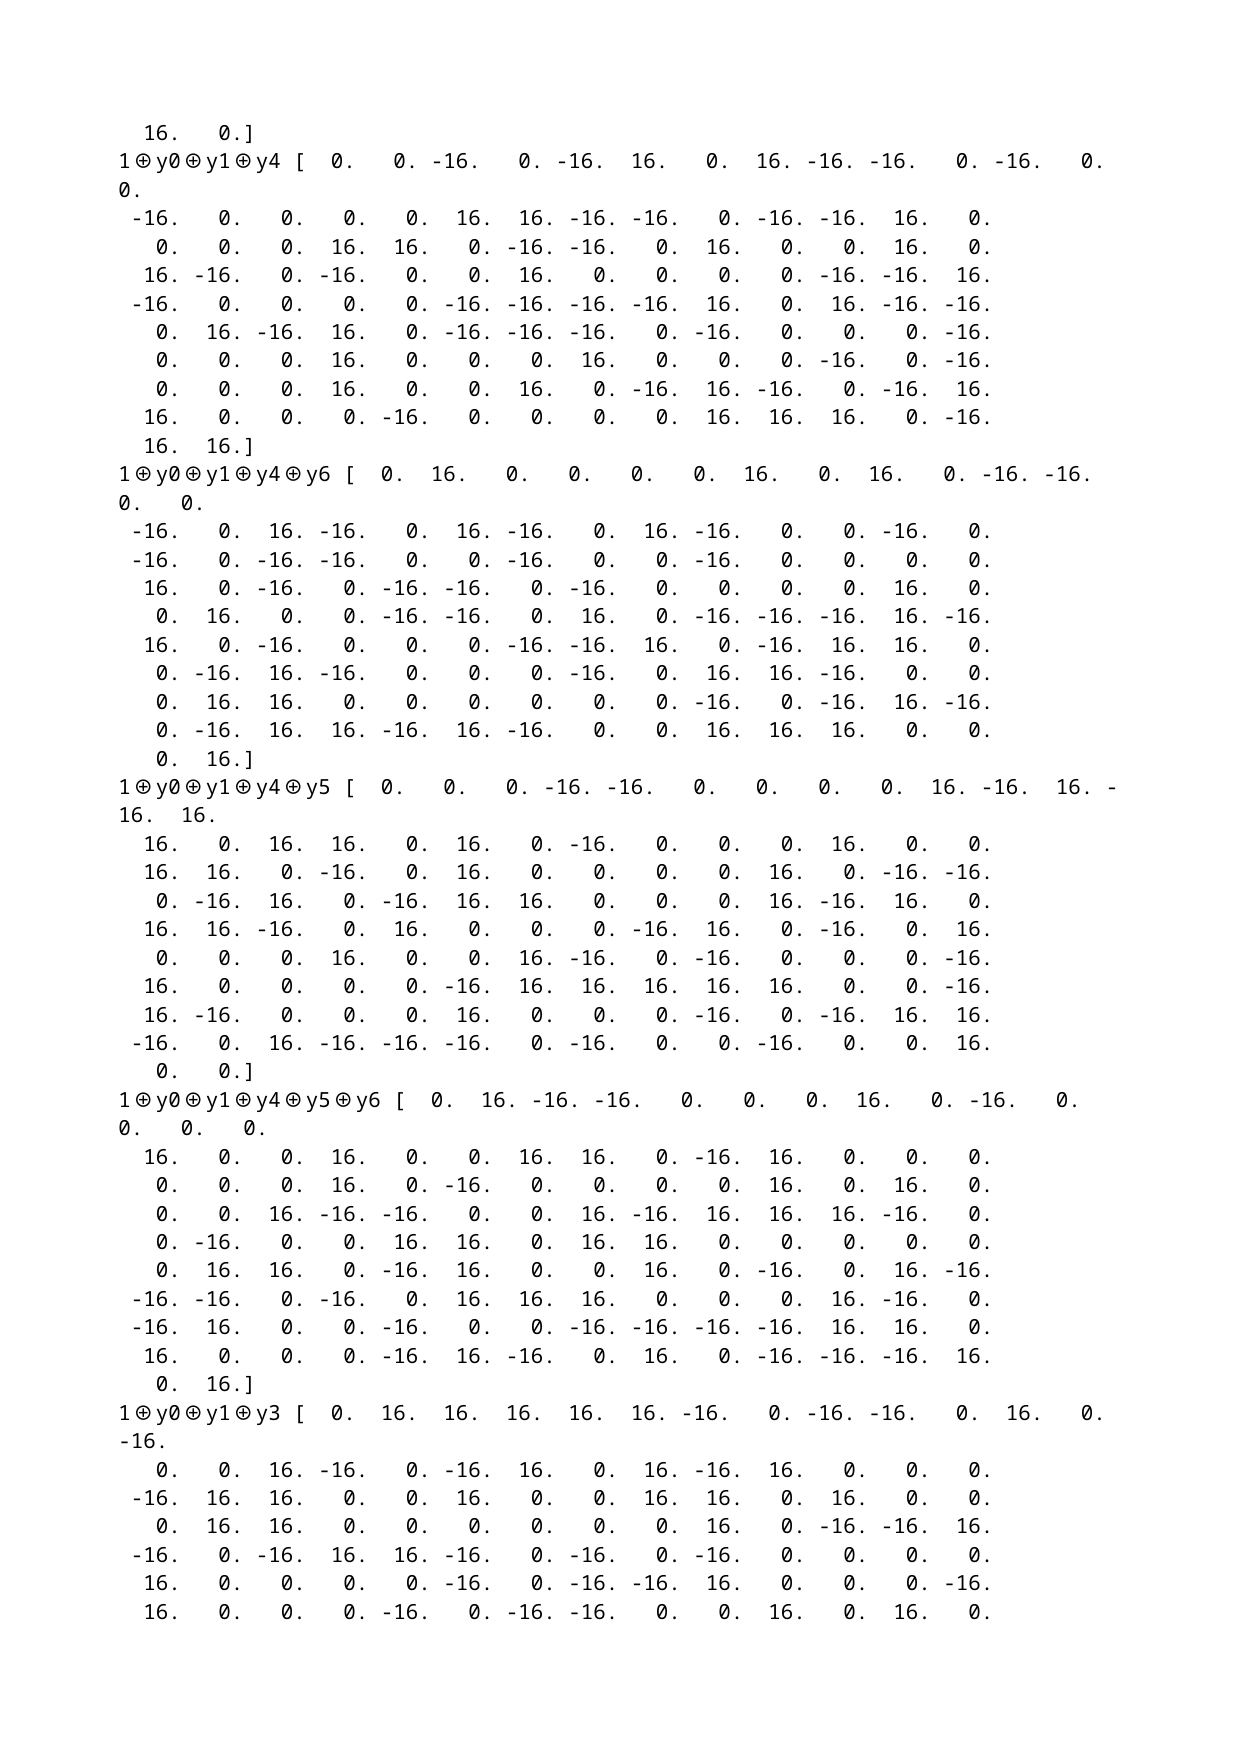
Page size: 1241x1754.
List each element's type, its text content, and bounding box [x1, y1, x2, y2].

text -16. 0. -16. -16. 0. 0. -16. 0. 0. -16. 0. 0. 0. 0. [118, 545, 1122, 573]
text 16. 0. 0. 0. -16. 16. -16. 0. 16. 0. -16. -16. -16. 16. [118, 1341, 1122, 1369]
text 0. 0. 0. 16. 0. 0. 16. 0. -16. 16. -16. 0. -16. 16. [118, 374, 1122, 402]
text 0. 0. 0. 16. 0. 0. 16. -16. 0. -16. 0. 0. 0. -16. [118, 943, 1122, 971]
text -16. 16. 16. 0. 0. 16. 0. 0. 16. 16. 0. 16. 0. 0. [118, 1483, 1122, 1512]
text -16. 0. 0. 0. 0. -16. -16. -16. -16. 16. 0. 16. -16. -16. [118, 289, 1122, 317]
text 16. 0. -16. 0. 0. 0. -16. -16. 16. 0. -16. 16. 16. 0. [118, 630, 1122, 658]
text 0. 0. 16. -16. -16. 0. 0. 16. -16. 16. 16. 16. -16. 0. [118, 1199, 1122, 1227]
text 16. 0. -16. 0. -16. -16. 0. -16. 0. 0. 0. 0. 16. 0. [118, 573, 1122, 602]
text 0. 16. -16. 16. 0. -16. -16. -16. 0. -16. 0. 0. 0. -16. [118, 317, 1122, 346]
text 16. 0. 0. 0. -16. 0. 0. 0. 0. 16. 16. 16. 0. -16. [118, 402, 1122, 431]
text 16. 16. -16. 0. 16. 0. 0. 0. -16. 16. 0. -16. 0. 16. [118, 914, 1122, 943]
text 0. -16. 16. 16. -16. 16. -16. 0. 0. 16. 16. 16. 0. 0. [118, 715, 1122, 744]
text 16. -16. 0. -16. 0. 0. 16. 0. 0. 0. 0. -16. -16. 16. [118, 260, 1122, 289]
text 0. -16. 16. 0. -16. 16. 16. 0. 0. 0. 16. -16. 16. 0. [118, 886, 1122, 914]
text 16. 0. 0. 0. 0. -16. 16. 16. 16. 16. 16. 0. 0. -16. [118, 971, 1122, 1000]
text 0. -16. 16. -16. 0. 0. 0. -16. 0. 16. 16. -16. 0. 0. [118, 658, 1122, 687]
text 0. 16. 16. 0. 0. 0. 0. 0. 0. -16. 0. -16. 16. -16. [118, 687, 1122, 715]
text 16. 16.] [118, 431, 1122, 459]
text 16. 0. 16. 16. 0. 16. 0. -16. 0. 0. 0. 16. 0. 0. [118, 829, 1122, 857]
text 1⊕y0⊕y1⊕y4⊕y6 [ 0. 16. 0. 0. 0. 0. 16. 0. 16. 0. -16. -16. 0. 0. [118, 459, 1122, 516]
text 16. -16. 0. 0. 0. 16. 0. 0. 0. -16. 0. -16. 16. 16. [118, 1000, 1122, 1028]
text 1⊕y0⊕y1⊕y3 [ 0. 16. 16. 16. 16. 16. -16. 0. -16. -16. 0. 16. 0. -16. [118, 1398, 1122, 1455]
text 0. 0. 0. 16. 0. -16. 0. 0. 0. 0. 16. 0. 16. 0. [118, 1170, 1122, 1199]
text 0. 0. 16. -16. 0. -16. 16. 0. 16. -16. 16. 0. 0. 0. [118, 1455, 1122, 1483]
text 0. 16. 16. 0. -16. 16. 0. 0. 16. 0. -16. 0. 16. -16. [118, 1256, 1122, 1284]
text -16. 0. -16. 16. 16. -16. 0. -16. 0. -16. 0. 0. 0. 0. [118, 1540, 1122, 1568]
text 16. 0. 0. 16. 0. 0. 16. 16. 0. -16. 16. 0. 0. 0. [118, 1142, 1122, 1170]
text -16. 16. 0. 0. -16. 0. 0. -16. -16. -16. -16. 16. 16. 0. [118, 1312, 1122, 1341]
text 16. 0.] [118, 118, 1122, 147]
text -16. -16. 0. -16. 0. 16. 16. 16. 0. 0. 0. 16. -16. 0. [118, 1284, 1122, 1312]
text -16. 0. 16. -16. 0. 16. -16. 0. 16. -16. 0. 0. -16. 0. [118, 516, 1122, 545]
text 16. 0. 0. 0. -16. 0. -16. -16. 0. 0. 16. 0. 16. 0. [118, 1597, 1122, 1625]
text 0. 0. 0. 16. 16. 0. -16. -16. 0. 16. 0. 0. 16. 0. [118, 232, 1122, 260]
text 0. 0. 0. 16. 0. 0. 0. 16. 0. 0. 0. -16. 0. -16. [118, 346, 1122, 374]
text 0. 16. 16. 0. 0. 0. 0. 0. 0. 16. 0. -16. -16. 16. [118, 1512, 1122, 1540]
text 0. 16. 0. 0. -16. -16. 0. 16. 0. -16. -16. -16. 16. -16. [118, 602, 1122, 630]
text 0. 16.] [118, 1369, 1122, 1398]
text 0. 0.] [118, 1057, 1122, 1085]
text 16. 0. 0. 0. 0. -16. 0. -16. -16. 16. 0. 0. 0. -16. [118, 1568, 1122, 1597]
text 1⊕y0⊕y1⊕y4 [ 0. 0. -16. 0. -16. 16. 0. 16. -16. -16. 0. -16. 0. 0. [118, 147, 1122, 203]
text 0. -16. 0. 0. 16. 16. 0. 16. 16. 0. 0. 0. 0. 0. [118, 1227, 1122, 1256]
text 1⊕y0⊕y1⊕y4⊕y5 [ 0. 0. 0. -16. -16. 0. 0. 0. 0. 16. -16. 16. -16. 16. [118, 772, 1122, 829]
text 0. 16.] [118, 744, 1122, 772]
text 1⊕y0⊕y1⊕y4⊕y5⊕y6 [ 0. 16. -16. -16. 0. 0. 0. 16. 0. -16. 0. 0. 0. 0. [118, 1085, 1122, 1142]
text -16. 0. 16. -16. -16. -16. 0. -16. 0. 0. -16. 0. 0. 16. [118, 1028, 1122, 1057]
text -16. 0. 0. 0. 0. 16. 16. -16. -16. 0. -16. -16. 16. 0. [118, 203, 1122, 232]
text 16. 16. 0. -16. 0. 16. 0. 0. 0. 0. 16. 0. -16. -16. [118, 857, 1122, 886]
